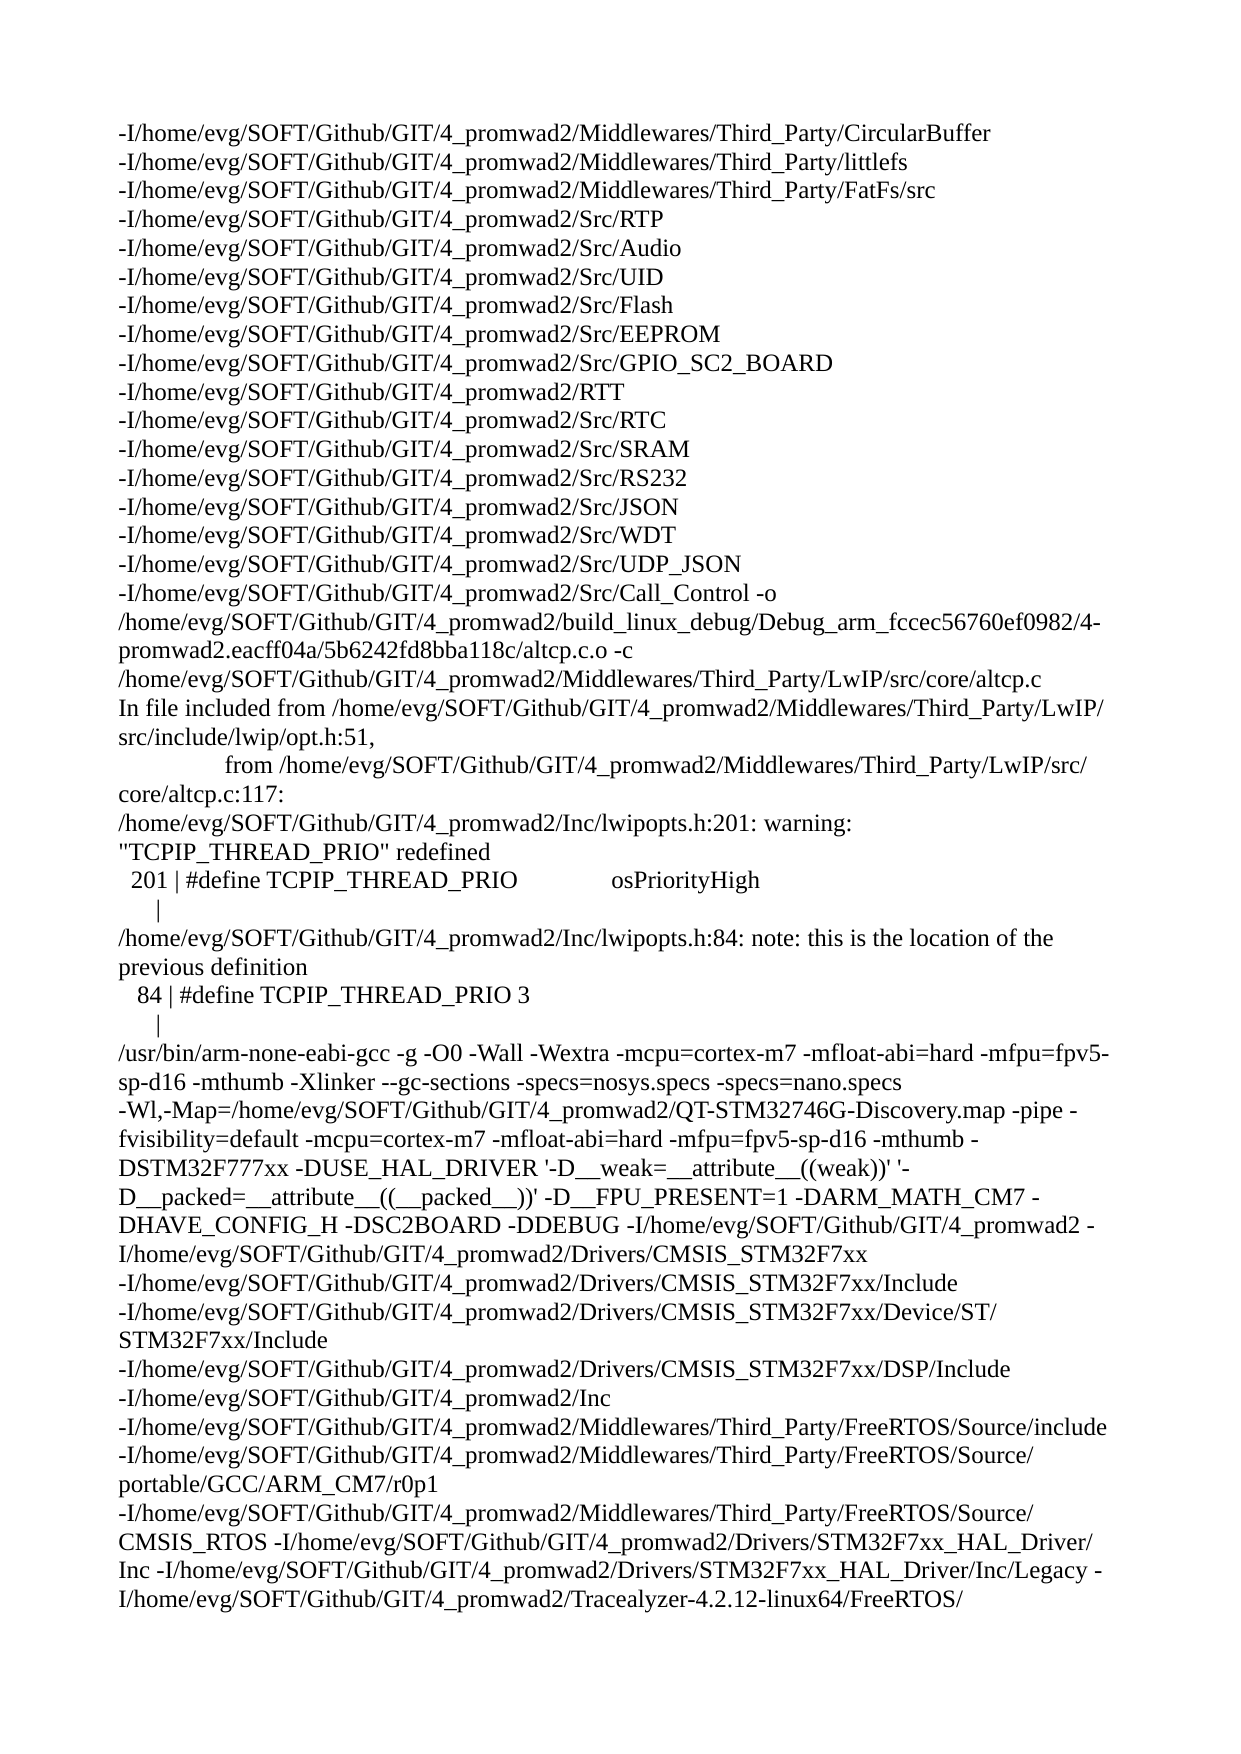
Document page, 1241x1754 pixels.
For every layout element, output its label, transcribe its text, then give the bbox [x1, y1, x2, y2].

text /home/evg/SOFT/Github/GIT/4_promwad2/Inc/lwipopts.h:201: warning: "TCPIP_THREAD_PRIO" redefined [118, 808, 1122, 866]
text -I/home/evg/SOFT/Github/GIT/4_promwad2/Middlewares/Third_Party/CircularBuffer -I/home/evg/SOFT/Github/GIT/4_promwad2/Middlewares/Third_Party/littlefs -I/home/evg/SOFT/Github/GIT/4_promwad2/Middlewares/Third_Party/FatFs/src -I/home/evg/SOFT/Github/GIT/4_promwad2/Src/RTP -I/home/evg/SOFT/Github/GIT/4_promwad2/Src/Audio -I/home/evg/SOFT/Github/GIT/4_promwad2/Src/UID -I/home/evg/SOFT/Github/GIT/4_promwad2/Src/Flash -I/home/evg/SOFT/Github/GIT/4_promwad2/Src/EEPROM -I/home/evg/SOFT/Github/GIT/4_promwad2/Src/GPIO_SC2_BOARD -I/home/evg/SOFT/Github/GIT/4_promwad2/RTT -I/home/evg/SOFT/Github/GIT/4_promwad2/Src/RTC -I/home/evg/SOFT/Github/GIT/4_promwad2/Src/SRAM -I/home/evg/SOFT/Github/GIT/4_promwad2/Src/RS232 -I/home/evg/SOFT/Github/GIT/4_promwad2/Src/JSON -I/home/evg/SOFT/Github/GIT/4_promwad2/Src/WDT -I/home/evg/SOFT/Github/GIT/4_promwad2/Src/UDP_JSON -I/home/evg/SOFT/Github/GIT/4_promwad2/Src/Call_Control -o /home/evg/SOFT/Github/GIT/4_promwad2/build_linux_debug/Debug_arm_fccec56760ef0982/4-promwad2.eacff04a/5b6242fd8bba118c/altcp.c.o -c /home/evg/SOFT/Github/GIT/4_promwad2/Middlewares/Third_Party/LwIP/src/core/altcp.c [118, 118, 1122, 693]
text from /home/evg/SOFT/Github/GIT/4_promwad2/Middlewares/Third_Party/LwIP/src/core/altcp.c:117: [118, 751, 1122, 808]
text 201 | #define TCPIP_THREAD_PRIO osPriorityHigh [118, 866, 1122, 894]
text In file included from /home/evg/SOFT/Github/GIT/4_promwad2/Middlewares/Third_Party/LwIP/src/include/lwip/opt.h:51, [118, 693, 1122, 751]
text | [118, 1009, 1122, 1038]
text /home/evg/SOFT/Github/GIT/4_promwad2/Inc/lwipopts.h:84: note: this is the location of the previous definition [118, 923, 1122, 981]
text | [118, 894, 1122, 923]
text /usr/bin/arm-none-eabi-gcc -g -O0 -Wall -Wextra -mcpu=cortex-m7 -mfloat-abi=hard -mfpu=fpv5-sp-d16 -mthumb -Xlinker --gc-sections -specs=nosys.specs -specs=nano.specs -Wl,-Map=/home/evg/SOFT/Github/GIT/4_promwad2/QT-STM32746G-Discovery.map -pipe -fvisibility=default -mcpu=cortex-m7 -mfloat-abi=hard -mfpu=fpv5-sp-d16 -mthumb -DSTM32F777xx -DUSE_HAL_DRIVER '-D__weak=__attribute__((weak))' '-D__packed=__attribute__((__packed__))' -D__FPU_PRESENT=1 -DARM_MATH_CM7 -DHAVE_CONFIG_H -DSC2BOARD -DDEBUG -I/home/evg/SOFT/Github/GIT/4_promwad2 -I/home/evg/SOFT/Github/GIT/4_promwad2/Drivers/CMSIS_STM32F7xx -I/home/evg/SOFT/Github/GIT/4_promwad2/Drivers/CMSIS_STM32F7xx/Include -I/home/evg/SOFT/Github/GIT/4_promwad2/Drivers/CMSIS_STM32F7xx/Device/ST/STM32F7xx/Include -I/home/evg/SOFT/Github/GIT/4_promwad2/Drivers/CMSIS_STM32F7xx/DSP/Include -I/home/evg/SOFT/Github/GIT/4_promwad2/Inc -I/home/evg/SOFT/Github/GIT/4_promwad2/Middlewares/Third_Party/FreeRTOS/Source/include -I/home/evg/SOFT/Github/GIT/4_promwad2/Middlewares/Third_Party/FreeRTOS/Source/portable/GCC/ARM_CM7/r0p1 -I/home/evg/SOFT/Github/GIT/4_promwad2/Middlewares/Third_Party/FreeRTOS/Source/CMSIS_RTOS -I/home/evg/SOFT/Github/GIT/4_promwad2/Drivers/STM32F7xx_HAL_Driver/Inc -I/home/evg/SOFT/Github/GIT/4_promwad2/Drivers/STM32F7xx_HAL_Driver/Inc/Legacy -I/home/evg/SOFT/Github/GIT/4_promwad2/Tracealyzer-4.2.12-linux64/FreeRTOS/ [118, 1038, 1122, 1613]
text 84 | #define TCPIP_THREAD_PRIO 3 [118, 981, 1122, 1009]
